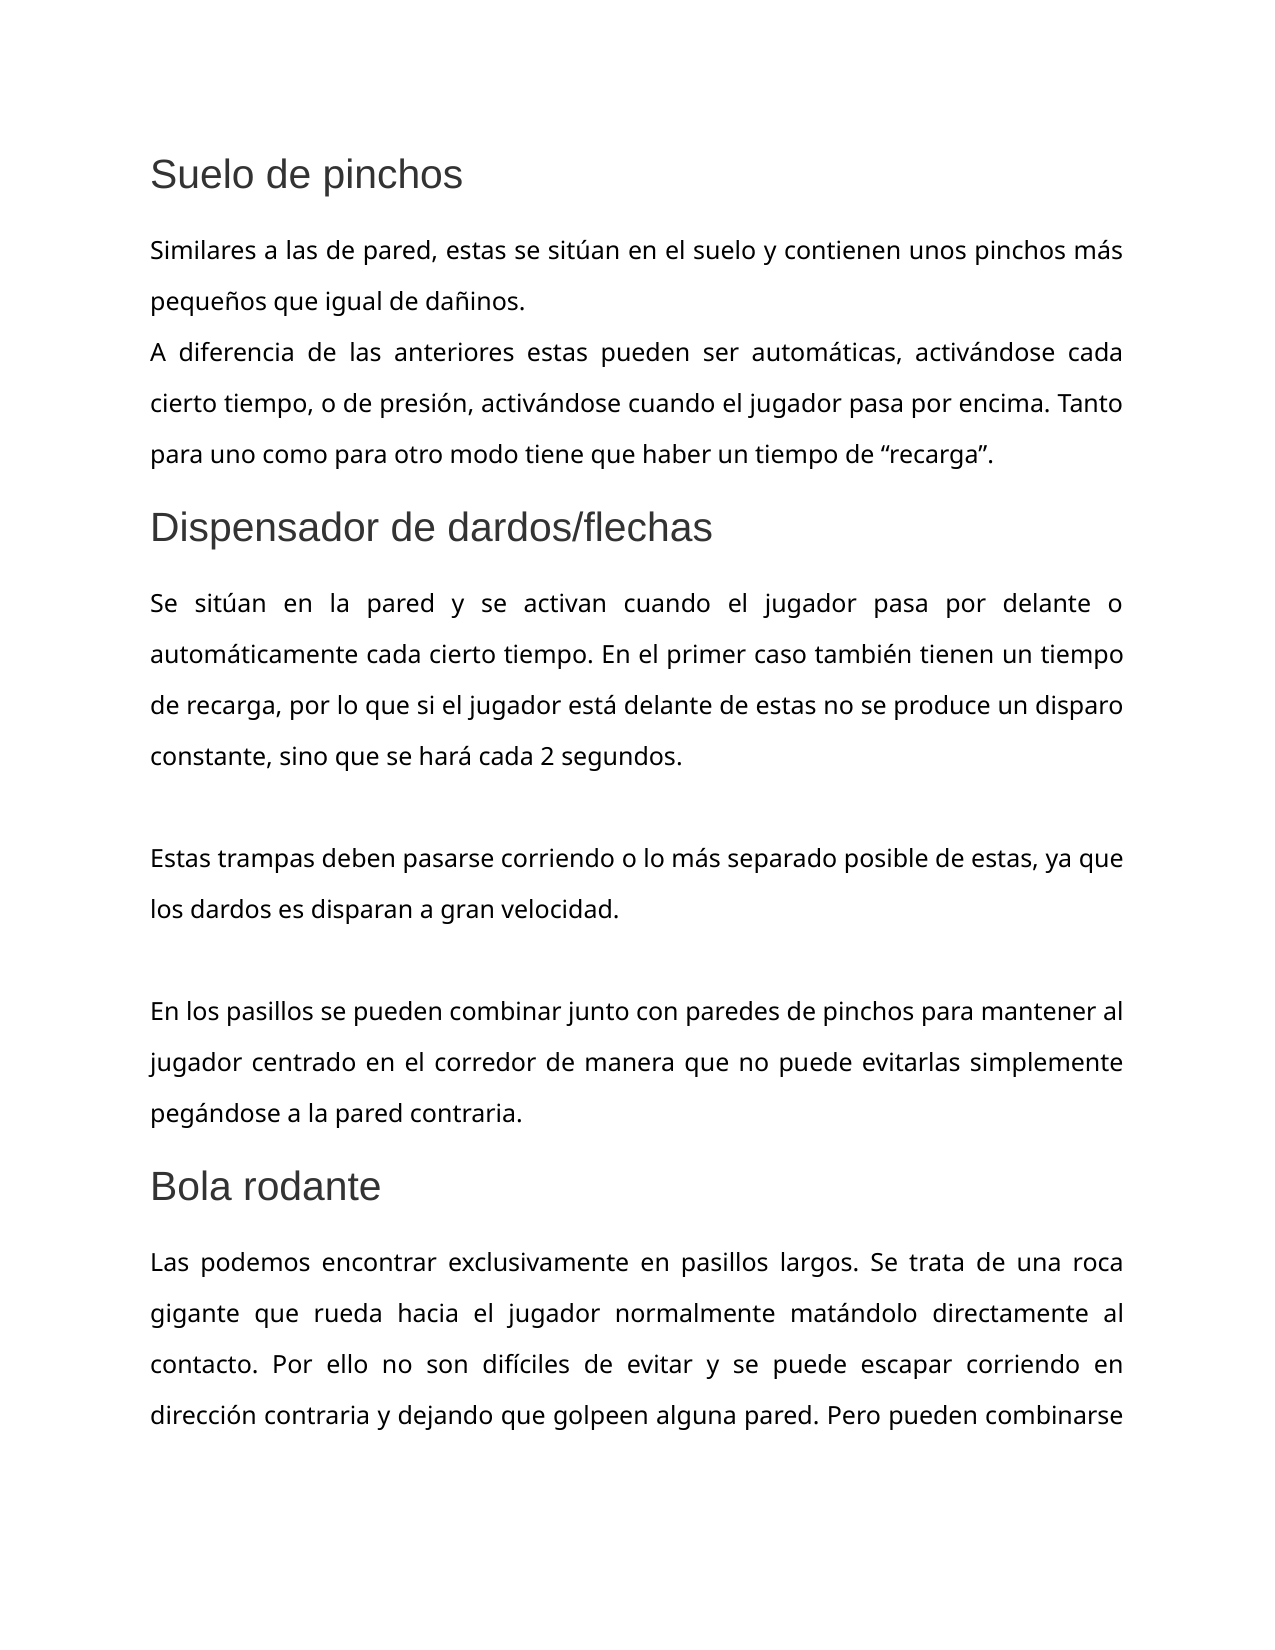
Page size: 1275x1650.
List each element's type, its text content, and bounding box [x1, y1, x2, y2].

text A diferencia de las anteriores estas pueden ser automáticas, activándose cada cierto tiempo, o de presión, activándose cuando el jugador pasa por encima. Tanto para uno como para otro modo tiene que haber un tiempo de “recarga”. [150, 335, 1125, 471]
text Se sitúan en la pared y se activan cuando el jugador pasa por delante o automáticamente cada cierto tiempo. En el primer caso también tienen un tiempo de recarga, por lo que si el jugador está delante de estas no se produce un disparo constante, sino que se hará cada 2 segundos. [150, 586, 1125, 773]
text Similares a las de pared, estas se sitúan en el suelo y contienen unos pinchos más pequeños que igual de dañinos. [150, 233, 1125, 318]
text Estas trampas deben pasarse corriendo o lo más separado posible de estas, ya que los dardos es disparan a gran velocidad. [150, 841, 1125, 926]
subtitle Suelo de pinchos [150, 150, 1125, 197]
text Las podemos encontrar exclusivamente en pasillos largos. Se trata de una roca gigante que rueda hacia el jugador normalmente matándolo directamente al contacto. Por ello no son difíciles de evitar y se puede escapar corriendo en dirección contraria y dejando que golpeen alguna pared. Pero pueden combinarse [150, 1244, 1125, 1432]
subtitle Dispensador de dardos/flechas [150, 503, 1125, 550]
subtitle Bola rodante [150, 1162, 1125, 1209]
text En los pasillos se pueden combinar junto con paredes de pinchos para mantener al jugador centrado en el corredor de manera que no puede evitarlas simplemente pegándose a la pared contraria. [150, 994, 1125, 1130]
